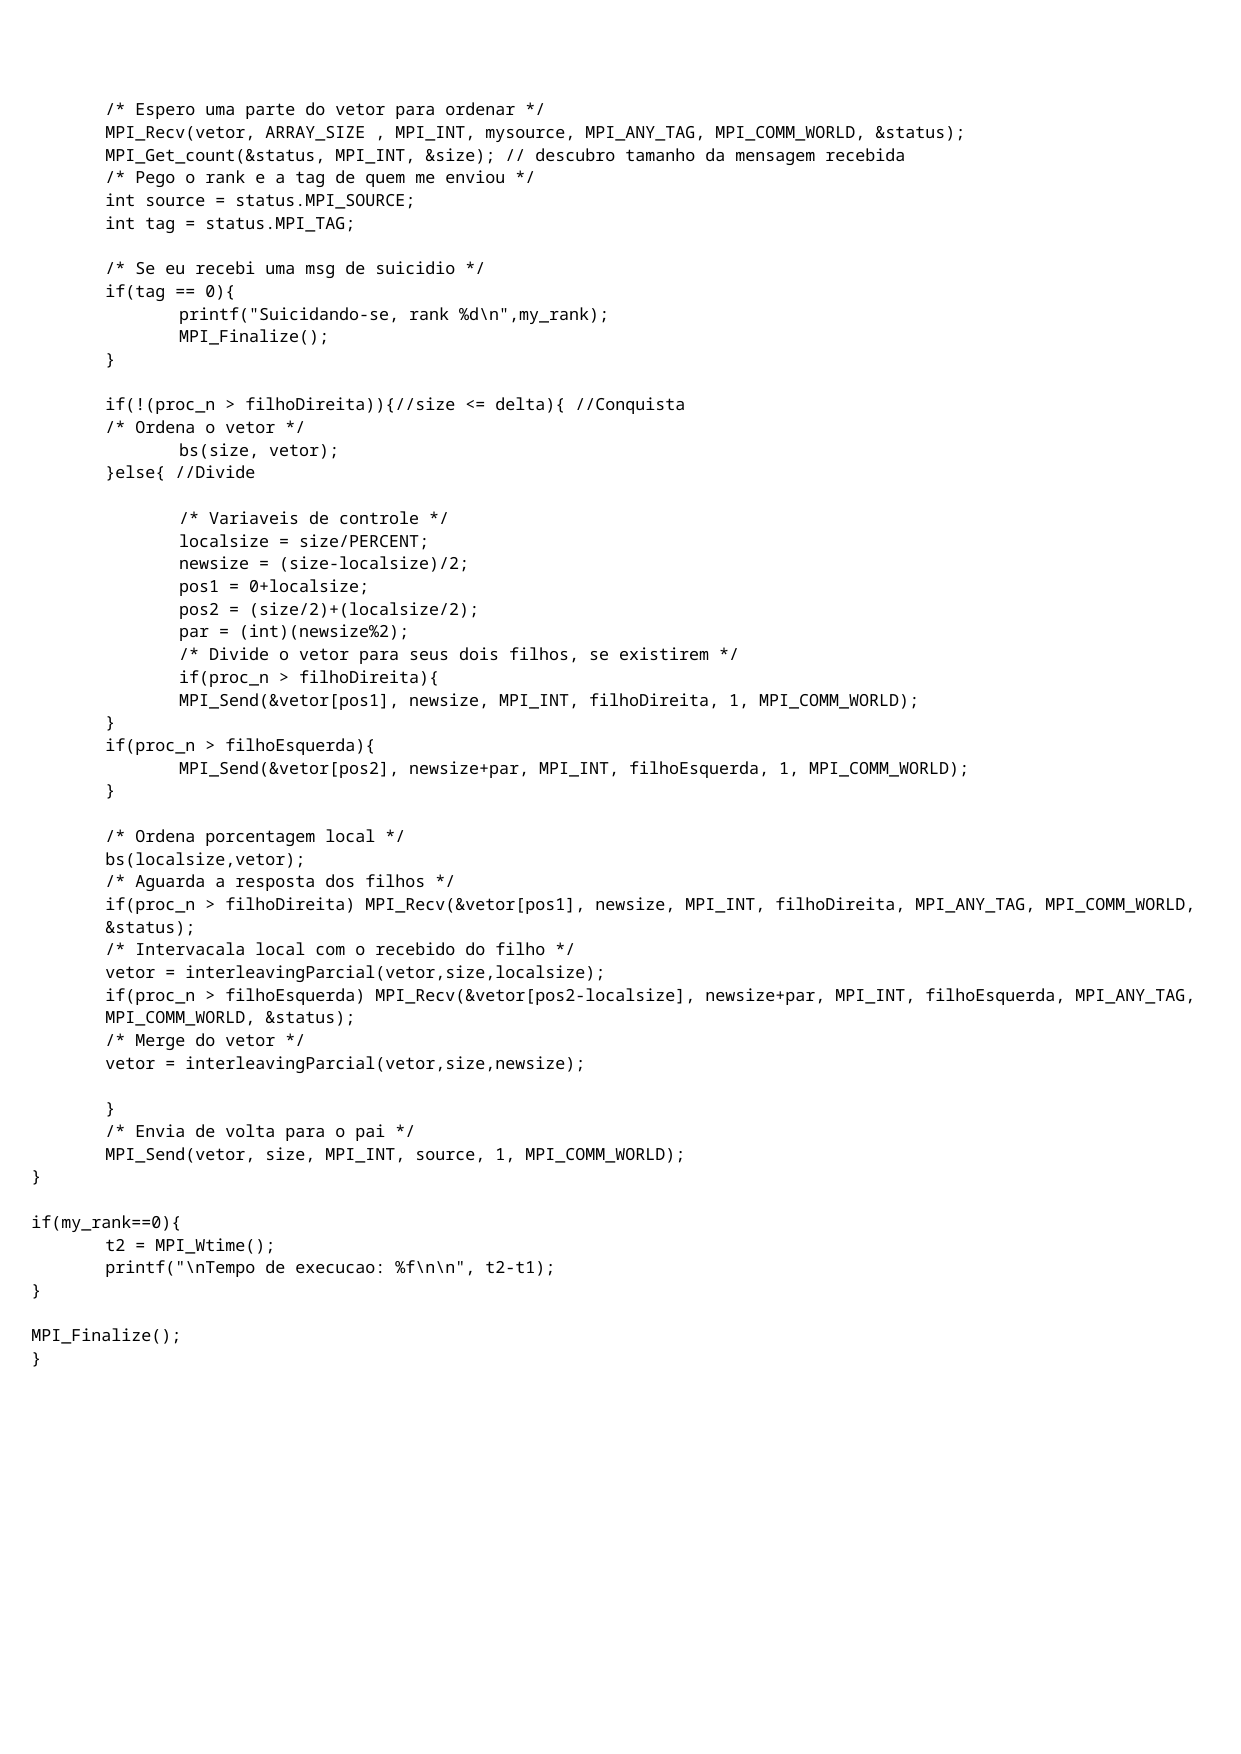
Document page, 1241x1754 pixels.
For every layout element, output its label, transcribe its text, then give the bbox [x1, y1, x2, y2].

text /* Se eu recebi uma msg de suicidio */ [31, 257, 1202, 279]
text pos2 = (size/2)+(localsize/2); [31, 597, 1202, 620]
text t2 = MPI_Wtime(); [31, 1233, 1202, 1256]
text bs(size, vetor); [31, 438, 1202, 461]
text }else{ //Divide [31, 461, 1202, 484]
text } [31, 1097, 1202, 1119]
text /* Merge do vetor */ [31, 1029, 1202, 1051]
text MPI_Send(&vetor[pos1], newsize, MPI_INT, filhoDireita, 1, MPI_COMM_WORLD); [31, 688, 1202, 711]
text /* Ordena porcentagem local */ [31, 824, 1202, 847]
text MPI_Get_count(&status, MPI_INT, &size); // descubro tamanho da mensagem recebida [31, 143, 1202, 166]
text /* Intervacala local com o recebido do filho */ [31, 938, 1202, 961]
text /* Divide o vetor para seus dois filhos, se existirem */ [31, 643, 1202, 665]
text } [31, 347, 1202, 370]
text int tag = status.MPI_TAG; [31, 211, 1202, 234]
text printf("\nTempo de execucao: %f\n\n", t2-t1); [31, 1256, 1202, 1278]
text localsize = size/PERCENT; [31, 529, 1202, 552]
text MPI_Send(vetor, size, MPI_INT, source, 1, MPI_COMM_WORLD); [31, 1142, 1202, 1165]
text } [31, 1278, 1202, 1301]
text int source = status.MPI_SOURCE; [31, 188, 1202, 211]
text if(proc_n > filhoEsquerda){ [31, 733, 1202, 756]
text MPI_Finalize(); [31, 1324, 1202, 1347]
text if(proc_n > filhoDireita) MPI_Recv(&vetor[pos1], newsize, MPI_INT, filhoDireita, MPI_ANY_TAG, MPI_COMM_WORLD, &status); [31, 892, 1202, 938]
text MPI_Recv(vetor, ARRAY_SIZE , MPI_INT, mysource, MPI_ANY_TAG, MPI_COMM_WORLD, &status); [31, 120, 1202, 143]
text par = (int)(newsize%2); [31, 620, 1202, 643]
text /* Aguarda a resposta dos filhos */ [31, 870, 1202, 892]
text bs(localsize,vetor); [31, 847, 1202, 870]
text pos1 = 0+localsize; [31, 574, 1202, 597]
text if(proc_n > filhoEsquerda) MPI_Recv(&vetor[pos2-localsize], newsize+par, MPI_INT, filhoEsquerda, MPI_ANY_TAG, MPI_COMM_WORLD, &status); [31, 983, 1202, 1029]
text vetor = interleavingParcial(vetor,size,newsize); [31, 1051, 1202, 1074]
text } [31, 1347, 1202, 1369]
text if(my_rank==0){ [31, 1210, 1202, 1233]
text if(!(proc_n > filhoDireita)){//size <= delta){ //Conquista [31, 393, 1202, 416]
text /* Espero uma parte do vetor para ordenar */ [31, 98, 1202, 120]
text MPI_Finalize(); [31, 325, 1202, 347]
text printf("Suicidando-se, rank %d\n",my_rank); [31, 302, 1202, 325]
text } [31, 711, 1202, 733]
text /* Ordena o vetor */ [31, 416, 1202, 438]
text if(proc_n > filhoDireita){ [31, 665, 1202, 688]
text } [31, 779, 1202, 802]
text vetor = interleavingParcial(vetor,size,localsize); [31, 961, 1202, 983]
text /* Envia de volta para o pai */ [31, 1119, 1202, 1142]
text /* Variaveis de controle */ [31, 506, 1202, 529]
text MPI_Send(&vetor[pos2], newsize+par, MPI_INT, filhoEsquerda, 1, MPI_COMM_WORLD); [31, 756, 1202, 779]
text } [31, 1165, 1202, 1188]
text /* Pego o rank e a tag de quem me enviou */ [31, 166, 1202, 188]
text if(tag == 0){ [31, 279, 1202, 302]
text newsize = (size-localsize)/2; [31, 552, 1202, 574]
